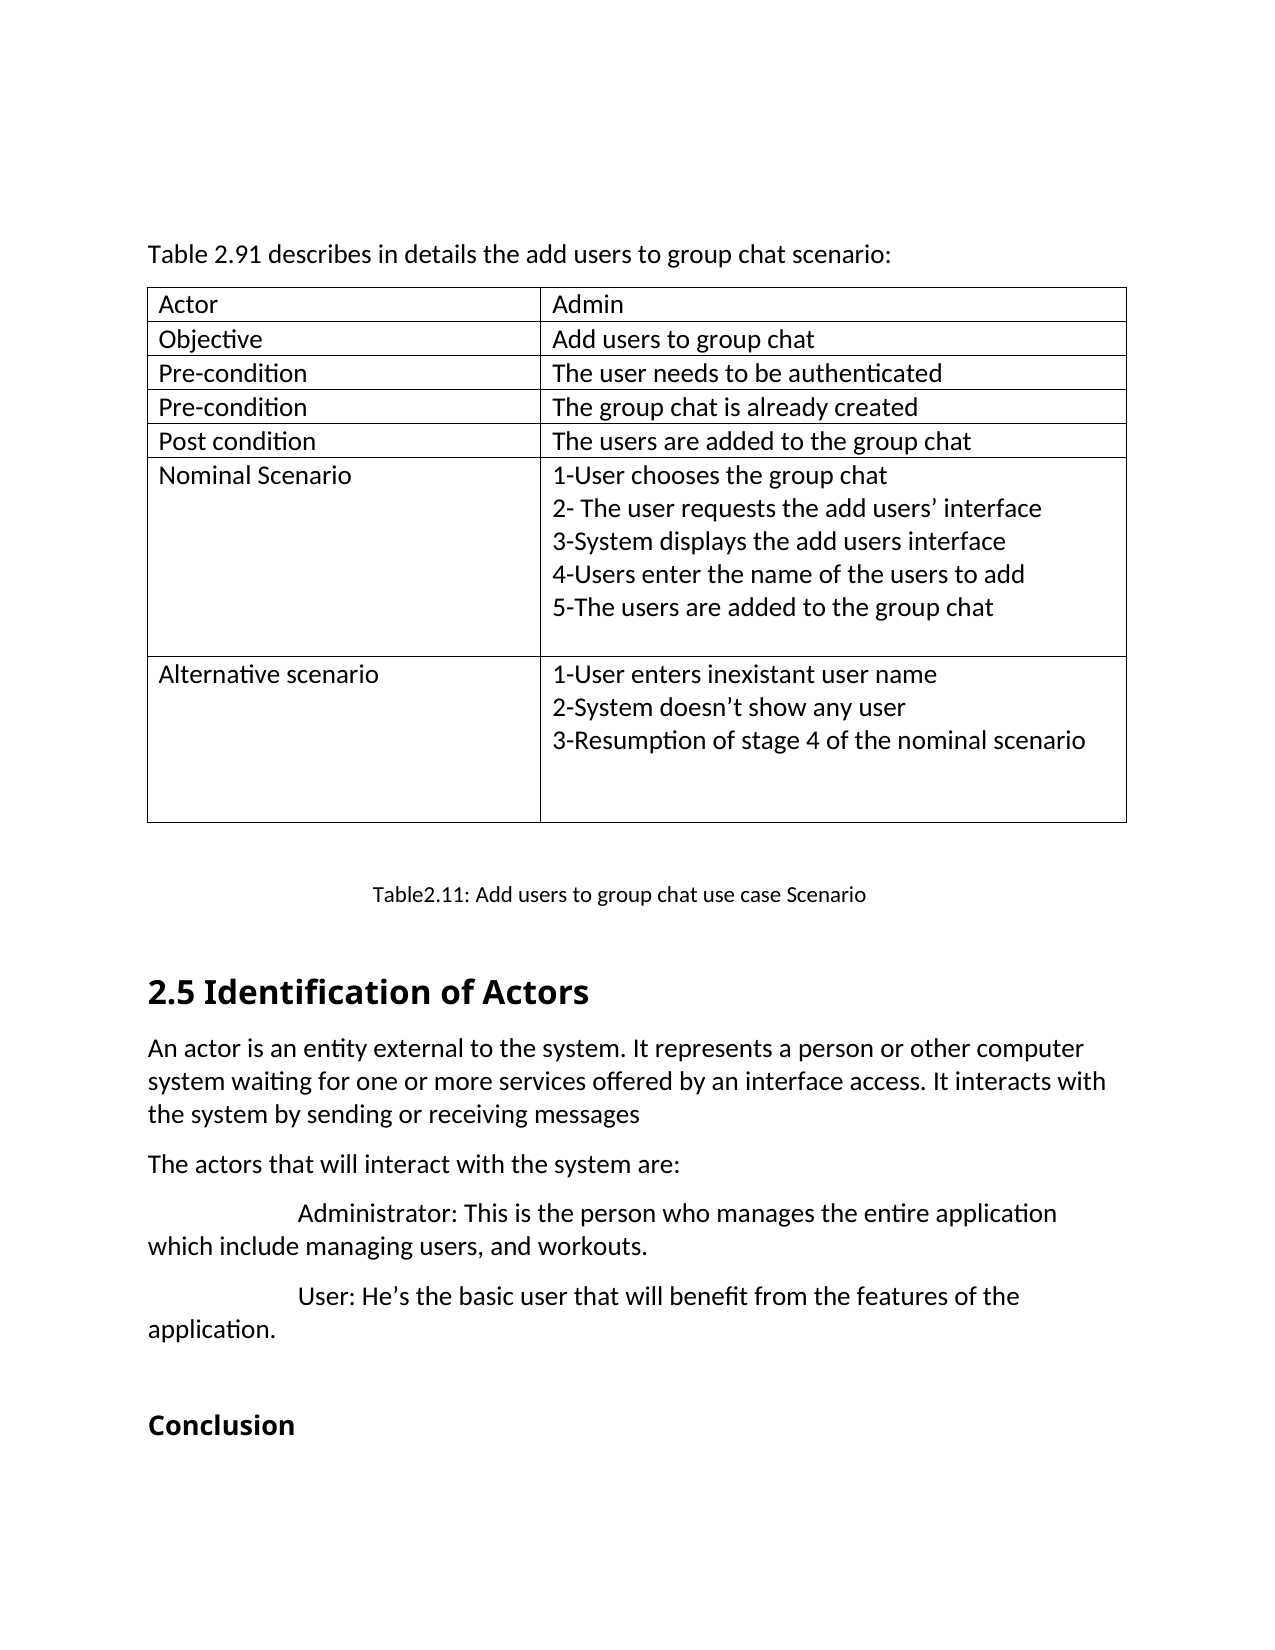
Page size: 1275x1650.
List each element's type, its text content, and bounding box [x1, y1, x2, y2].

table_cell Post condition [148, 424, 540, 457]
table_cell Nominal Scenario [148, 458, 540, 656]
text The actors that will interact with the system are: [148, 1147, 1127, 1180]
text 2.5 Identification of Actors [148, 969, 1127, 1014]
table_cell Pre-condition [148, 390, 540, 423]
table_cell The user needs to be authenticated [541, 356, 1126, 389]
table_cell 1-User chooses the group chat 2- The user requests the add users’ interface 3-System displays the add users interface 4-Users enter the name of the users to add 5-The users are added to the group chat [541, 458, 1126, 656]
table_cell Alternative scenario [148, 657, 540, 822]
table_header Admin [541, 288, 1126, 321]
table_cell The users are added to the group chat [541, 424, 1126, 457]
table_cell Objective [148, 322, 540, 355]
text Table 2.91 describes in details the add users to group chat scenario: [148, 237, 1127, 270]
table_header Actor [148, 288, 540, 321]
table_cell Pre-condition [148, 356, 540, 389]
text Table2.11: Add users to group chat use case Scenario [148, 880, 1127, 908]
table_cell The group chat is already created [541, 390, 1126, 423]
text Administrator: This is the person who manages the entire application which include managing users, and workouts. [148, 1197, 1127, 1263]
text Conclusion [148, 1407, 1127, 1443]
table_cell 1-User enters inexistant user name 2-System doesn’t show any user 3-Resumption of stage 4 of the nominal scenario [541, 657, 1126, 822]
text An actor is an entity external to the system. It represents a person or other computer system waiting for one or more services offered by an interface access. It interacts with the system by sending or receiving messages [148, 1031, 1127, 1130]
table_cell Add users to group chat [541, 322, 1126, 355]
text User: He’s the basic user that will benefit from the features of the application. [148, 1279, 1127, 1345]
